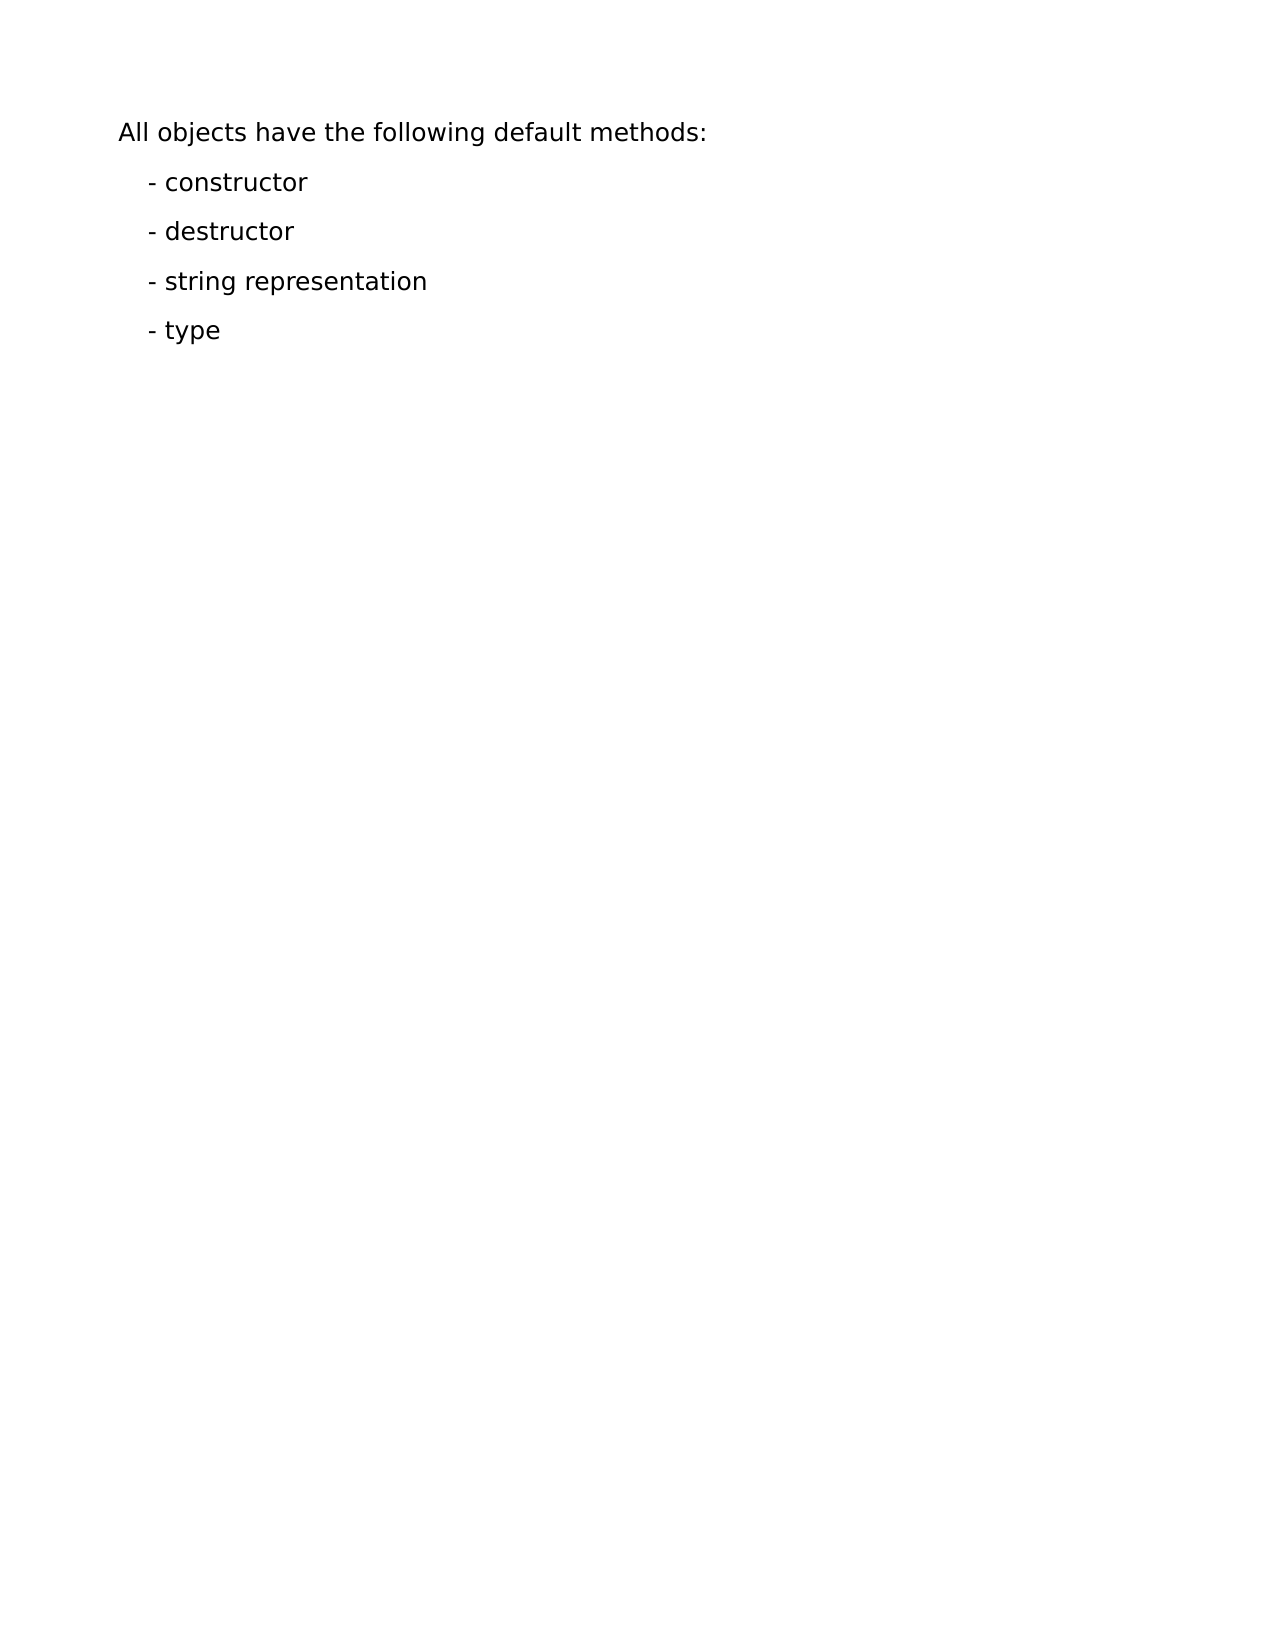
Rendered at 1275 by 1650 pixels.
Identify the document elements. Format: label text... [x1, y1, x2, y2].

text All objects have the following default methods: [118, 118, 1157, 147]
list - type [148, 316, 1157, 346]
list - string representation [148, 267, 1157, 296]
list - constructor [148, 168, 1157, 197]
list - destructor [148, 217, 1157, 246]
